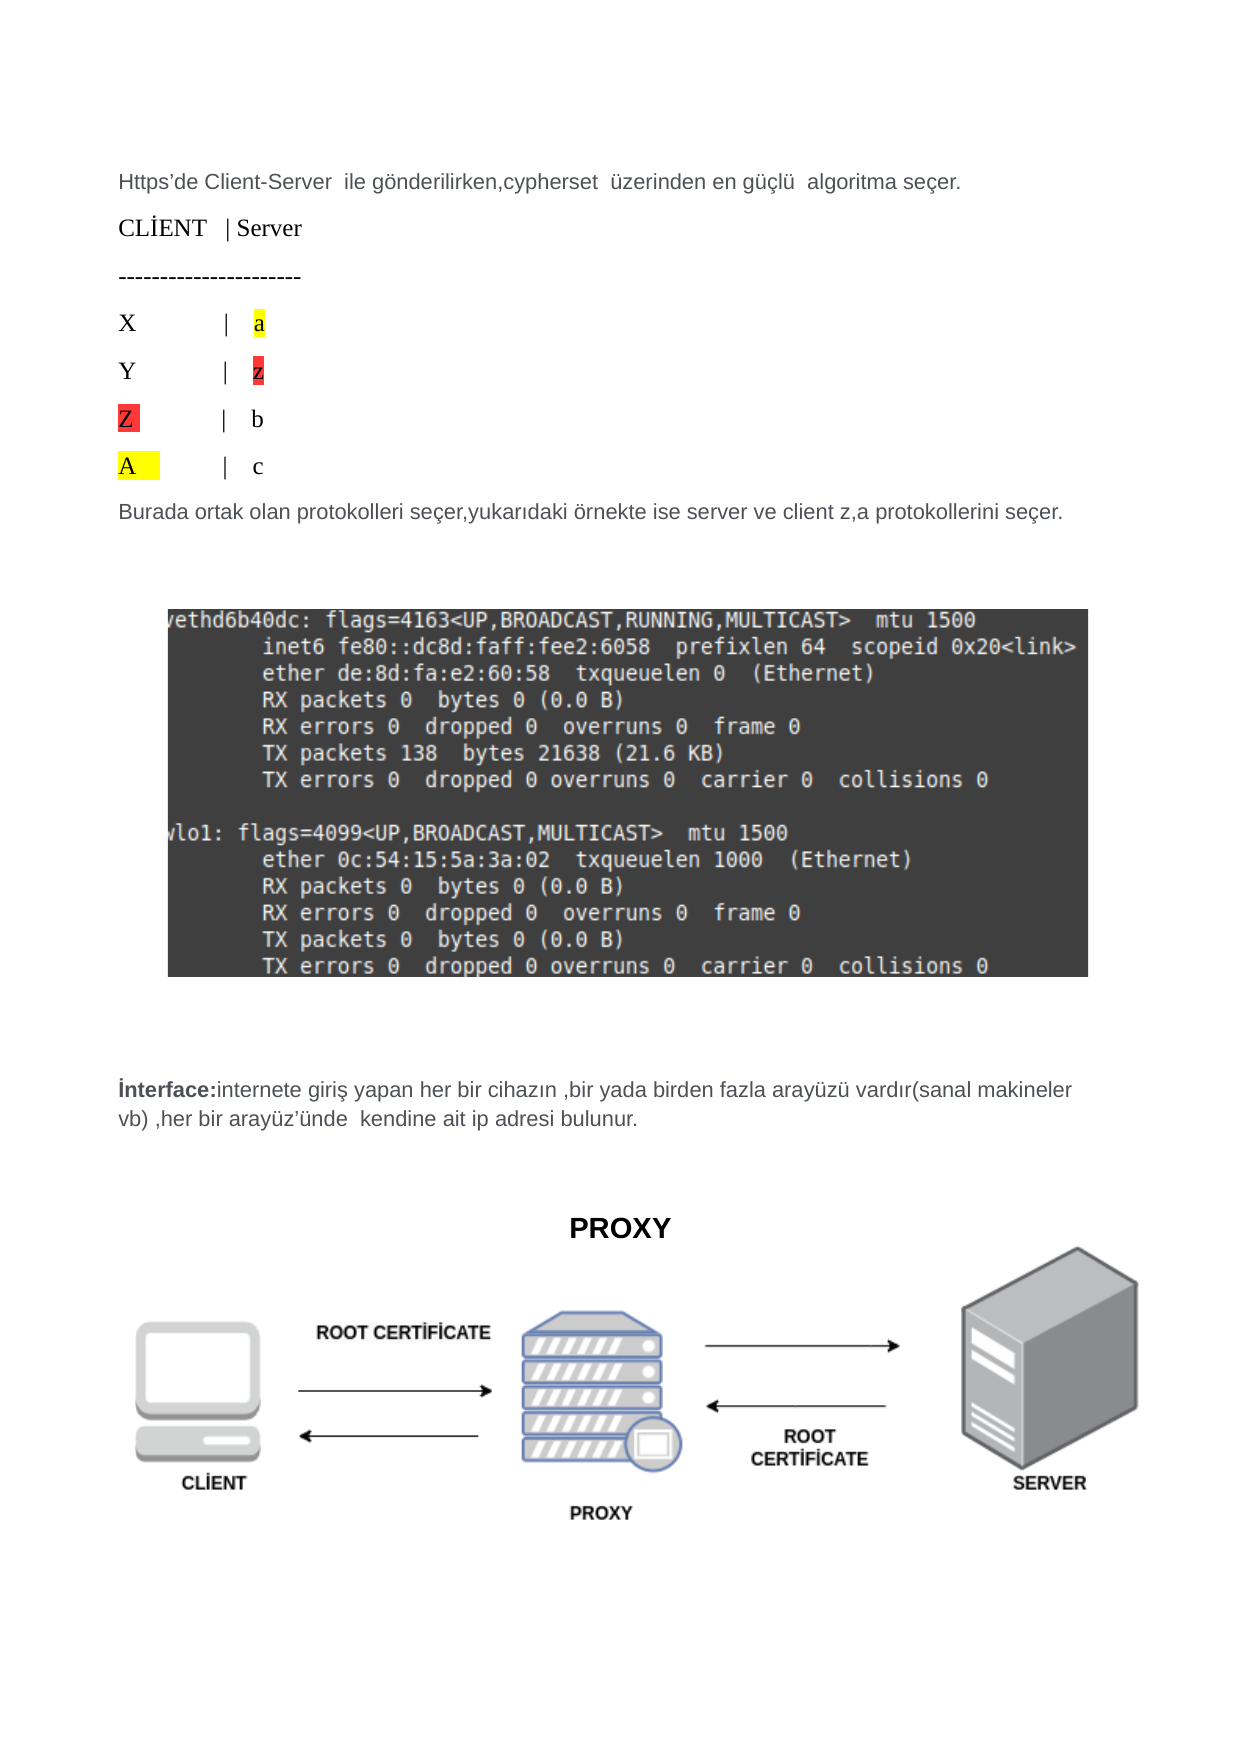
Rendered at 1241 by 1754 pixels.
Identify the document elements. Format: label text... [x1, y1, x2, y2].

text Z | b [118, 404, 1122, 432]
text ---------------------- [118, 261, 1122, 290]
text Y | z [118, 356, 1122, 385]
text İnterface:internete giriş yapan her bir cihazın ,bir yada birden fazla arayüzü vardır(sanal makineler vb) ,her bir arayüz’ünde kendine ait ip adresi bulunur. [118, 1076, 1122, 1131]
picture [167, 609, 1089, 977]
text A | c [118, 451, 1122, 480]
text X | a [118, 308, 1122, 337]
subtitle PROXY [118, 1211, 1122, 1245]
text Https’de Client-Server ile gönderilirken,cypherset üzerinden en güçlü algoritma seçer. [118, 166, 1122, 194]
text CLİENT | Server [118, 213, 1122, 242]
text Burada ortak olan protokolleri seçer,yukarıdaki örnekte ise server ve client z,a protokollerini seçer. [118, 499, 1122, 524]
picture [135, 1246, 1140, 1538]
